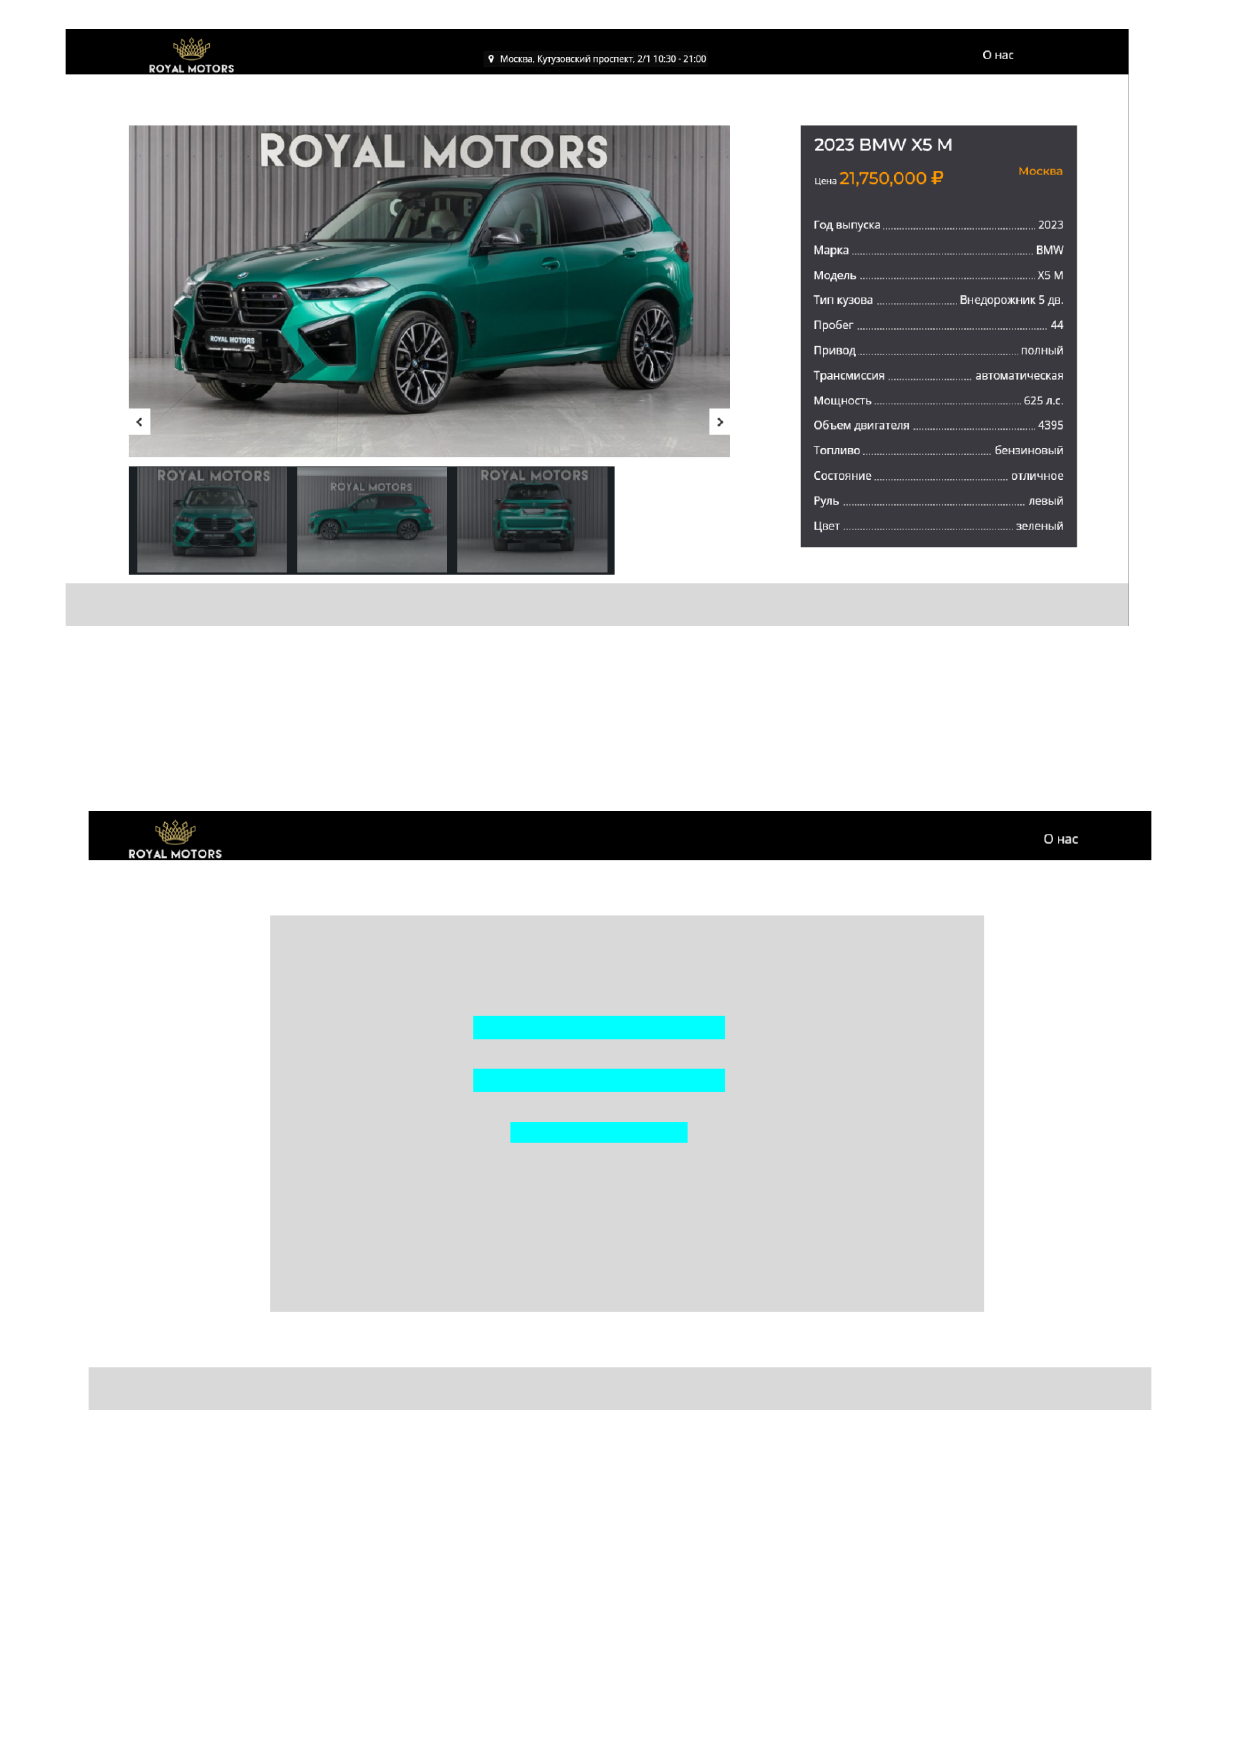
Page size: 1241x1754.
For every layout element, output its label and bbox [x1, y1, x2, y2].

picture [65, 29, 1129, 626]
picture [88, 811, 1152, 1410]
